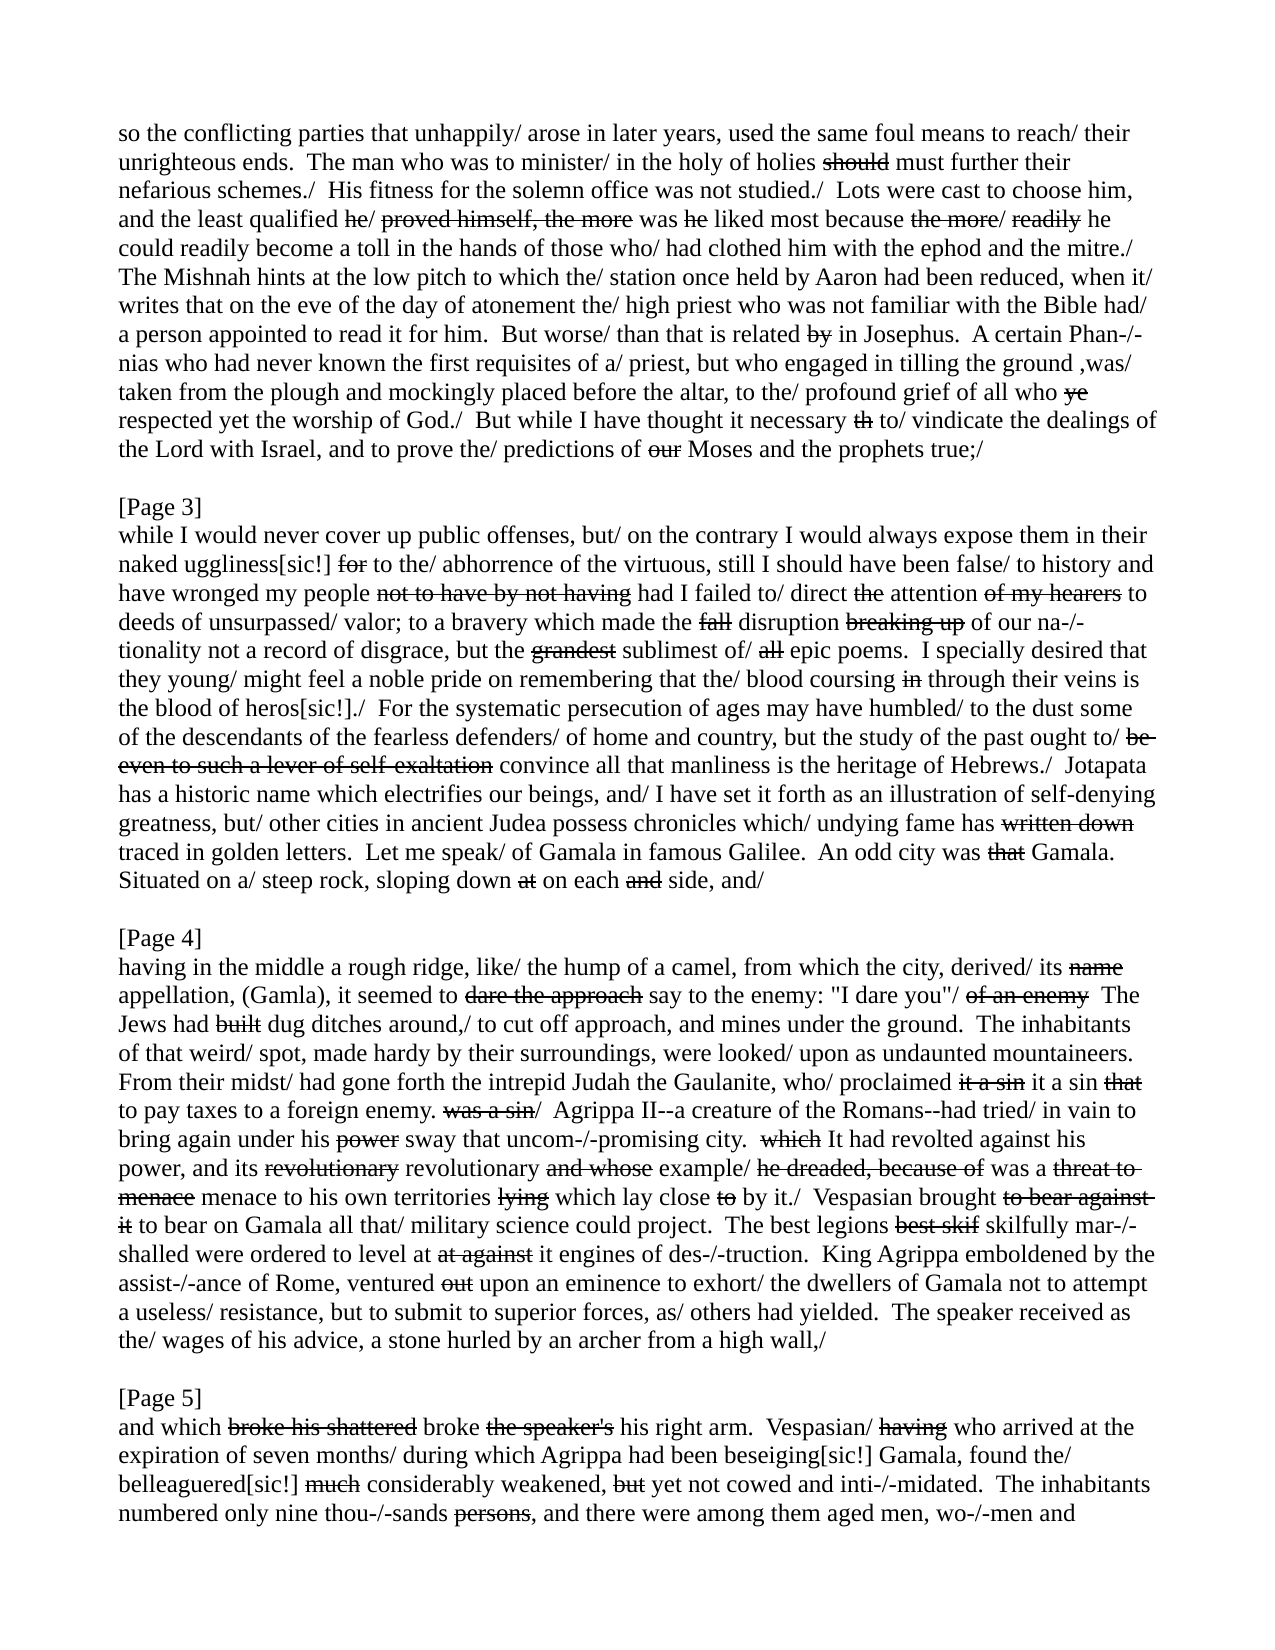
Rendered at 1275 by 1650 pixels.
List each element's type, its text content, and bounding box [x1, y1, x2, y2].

text [Page 5] [118, 1383, 1157, 1412]
text so the conflicting parties that unhappily/ arose in later years, used the same foul means to reach/ their unrighteous ends. The man who was to minister/ in the holy of holies should must further their nefarious schemes./ His fitness for the solemn office was not studied./ Lots were cast to choose him, and the least qualified he/ proved himself, the more was he liked most because the more/ readily he could readily become a toll in the hands of those who/ had clothed him with the ephod and the mitre./ The Mishnah hints at the low pitch to which the/ station once held by Aaron had been reduced, when it/ writes that on the eve of the day of atonement the/ high priest who was not familiar with the Bible had/ a person appointed to read it for him. But worse/ than that is related by in Josephus. A certain Phan-/-nias who had never known the first requisites of a/ priest, but who engaged in tilling the ground ,was/ taken from the plough and mockingly placed before the altar, to the/ profound grief of all who ye respected yet the worship of God./ But while I have thought it necessary th to/ vindicate the dealings of the Lord with Israel, and to prove the/ predictions of our Moses and the prophets true;/ [118, 118, 1157, 463]
text and which broke his shattered broke the speaker's his right arm. Vespasian/ having who arrived at the expiration of seven months/ during which Agrippa had been beseiging[sic!] Gamala, found the/ belleaguered[sic!] much considerably weakened, but yet not cowed and inti-/-midated. The inhabitants numbered only nine thou-/-sands persons, and there were among them aged men, wo-/-men and [118, 1412, 1157, 1527]
text [Page 3] [118, 492, 1157, 521]
text having in the middle a rough ridge, like/ the hump of a camel, from which the city, derived/ its name appellation, (Gamla), it seemed to dare the approach say to the enemy: "I dare you"/ of an enemy The Jews had built dug ditches around,/ to cut off approach, and mines under the ground. The inhabitants of that weird/ spot, made hardy by their surroundings, were looked/ upon as undaunted mountaineers. From their midst/ had gone forth the intrepid Judah the Gaulanite, who/ proclaimed it a sin it a sin that to pay taxes to a foreign enemy. was a sin/ Agrippa II--a creature of the Romans--had tried/ in vain to bring again under his power sway that uncom-/-promising city. which It had revolted against his power, and its revolutionary revolutionary and whose example/ he dreaded, because of was a threat to menace menace to his own territories lying which lay close to by it./ Vespasian brought to bear against it to bear on Gamala all that/ military science could project. The best legions best skif skilfully mar-/-shalled were ordered to level at at against it engines of des-/-truction. King Agrippa emboldened by the assist-/-ance of Rome, ventured out upon an eminence to exhort/ the dwellers of Gamala not to attempt a useless/ resistance, but to submit to superior forces, as/ others had yielded. The speaker received as the/ wages of his advice, a stone hurled by an archer from a high wall,/ [118, 952, 1157, 1354]
text while I would never cover up public offenses, but/ on the contrary I would always expose them in their naked uggliness[sic!] for to the/ abhorrence of the virtuous, still I should have been false/ to history and have wronged my people not to have by not having had I failed to/ direct the attention of my hearers to deeds of unsurpassed/ valor; to a bravery which made the fall disruption breaking up of our na-/-tionality not a record of disgrace, but the grandest sublimest of/ all epic poems. I specially desired that they young/ might feel a noble pride on remembering that the/ blood coursing in through their veins is the blood of heros[sic!]./ For the systematic persecution of ages may have humbled/ to the dust some of the descendants of the fearless defenders/ of home and country, but the study of the past ought to/ be even to such a lever of self-exaltation convince all that manliness is the heritage of Hebrews./ Jotapata has a historic name which electrifies our beings, and/ I have set it forth as an illustration of self-denying greatness, but/ other cities in ancient Judea possess chronicles which/ undying fame has written down traced in golden letters. Let me speak/ of Gamala in famous Galilee. An odd city was that Gamala. Situated on a/ steep rock, sloping down at on each and side, and/ [118, 521, 1157, 894]
text [Page 4] [118, 923, 1157, 952]
